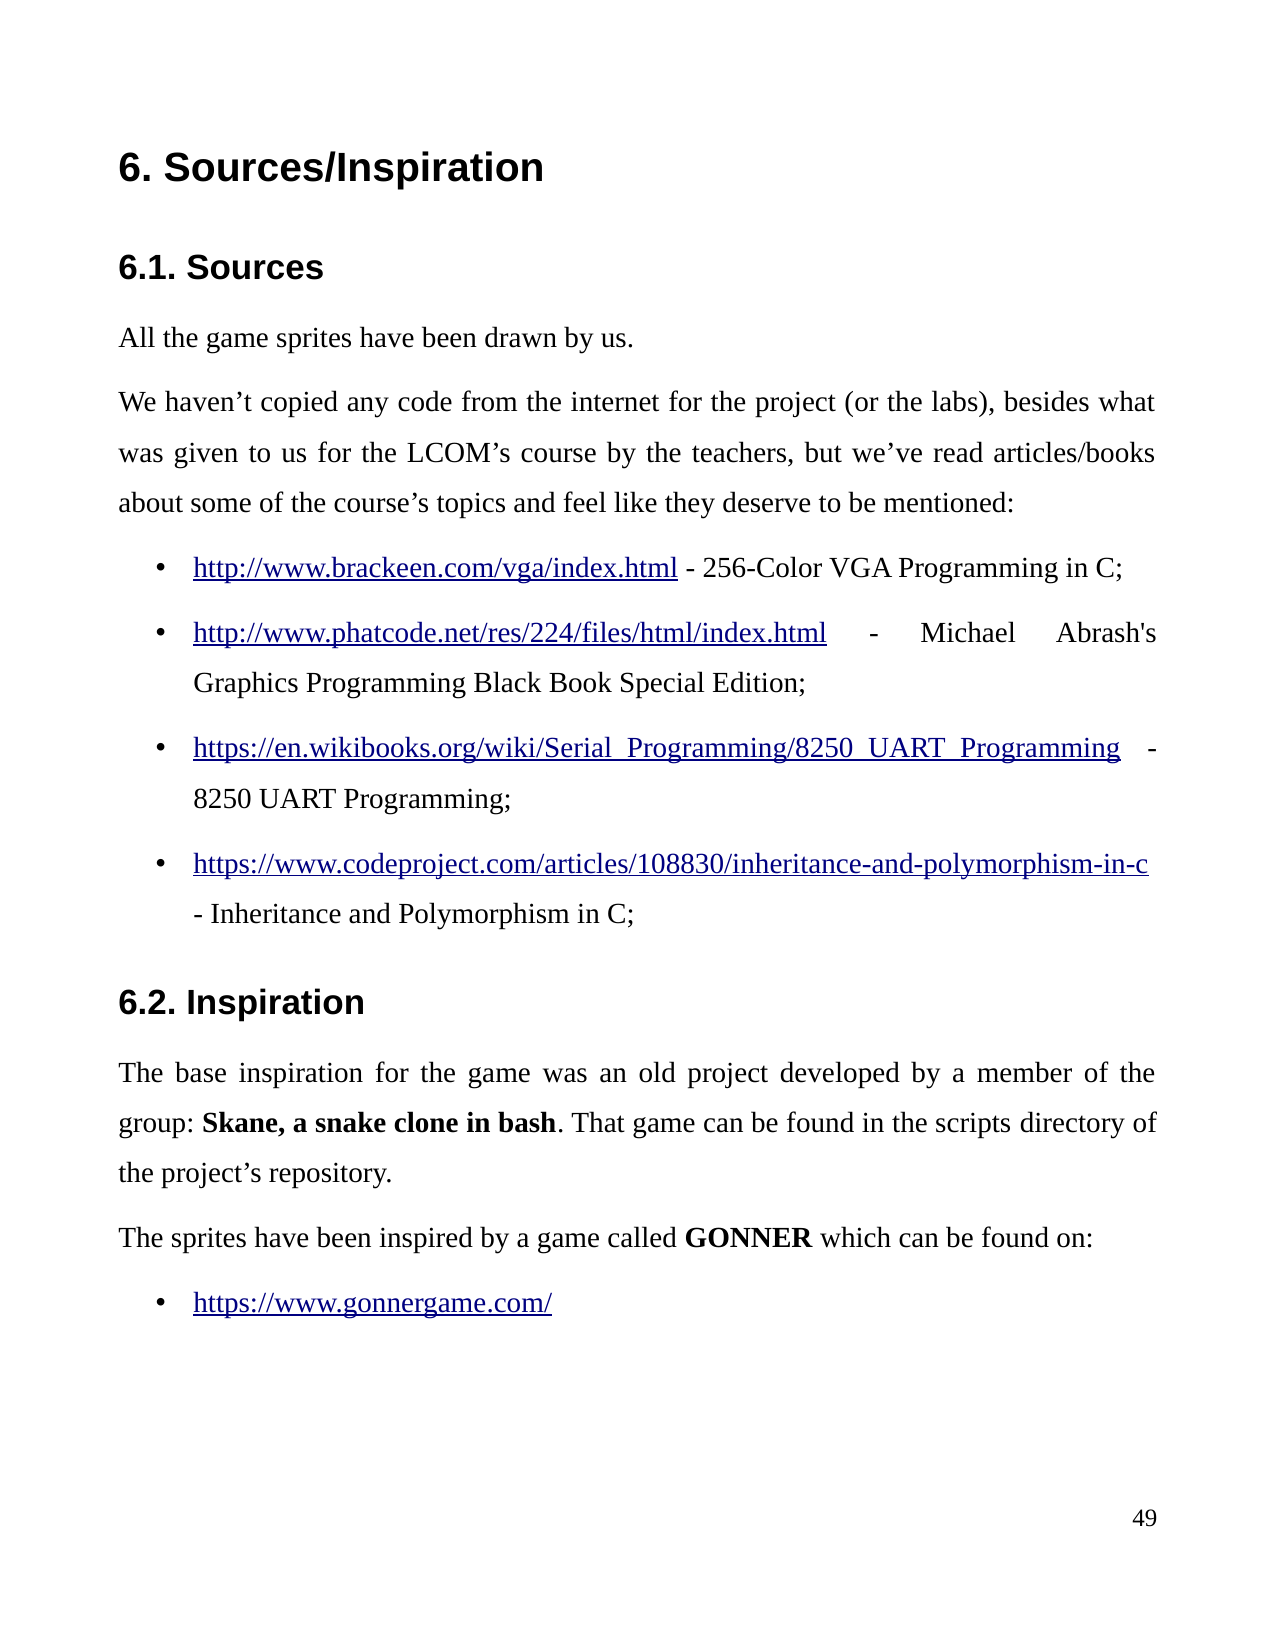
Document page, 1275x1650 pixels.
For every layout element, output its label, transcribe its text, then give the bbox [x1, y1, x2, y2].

subtitle 6.1. Sources [118, 247, 1157, 287]
list http://www.brackeen.com/vga/index.html - 256-Color VGA Programming in C; [156, 550, 1157, 584]
list https://en.wikibooks.org/wiki/Serial_Programming/8250_UART_Programming - 8250 UART Programming; [156, 730, 1157, 814]
list https://www.codeproject.com/articles/108830/inheritance-and-polymorphism-in-c - Inheritance and Polymorphism in C; [156, 846, 1157, 930]
text The base inspiration for the game was an old project developed by a member of the group: Skane, a snake clone in bash. That game can be found in the scripts directory of the project’s repository. [118, 1055, 1157, 1189]
list https://www.gonnergame.com/ [156, 1285, 1157, 1319]
subtitle 6. Sources/Inspiration [118, 143, 1157, 190]
list http://www.phatcode.net/res/224/files/html/index.html - Michael Abrash's Graphics Programming Black Book Special Edition; [156, 615, 1157, 699]
text All the game sprites have been drawn by us. [118, 320, 1157, 353]
text We haven’t copied any code from the internet for the project (or the labs), besides what was given to us for the LCOM’s course by the teachers, but we’ve read articles/books about some of the course’s topics and feel like they deserve to be mentioned: [118, 384, 1157, 519]
text The sprites have been inspired by a game called GONNER which can be found on: [118, 1220, 1157, 1254]
subtitle 6.2. Inspiration [118, 982, 1157, 1022]
